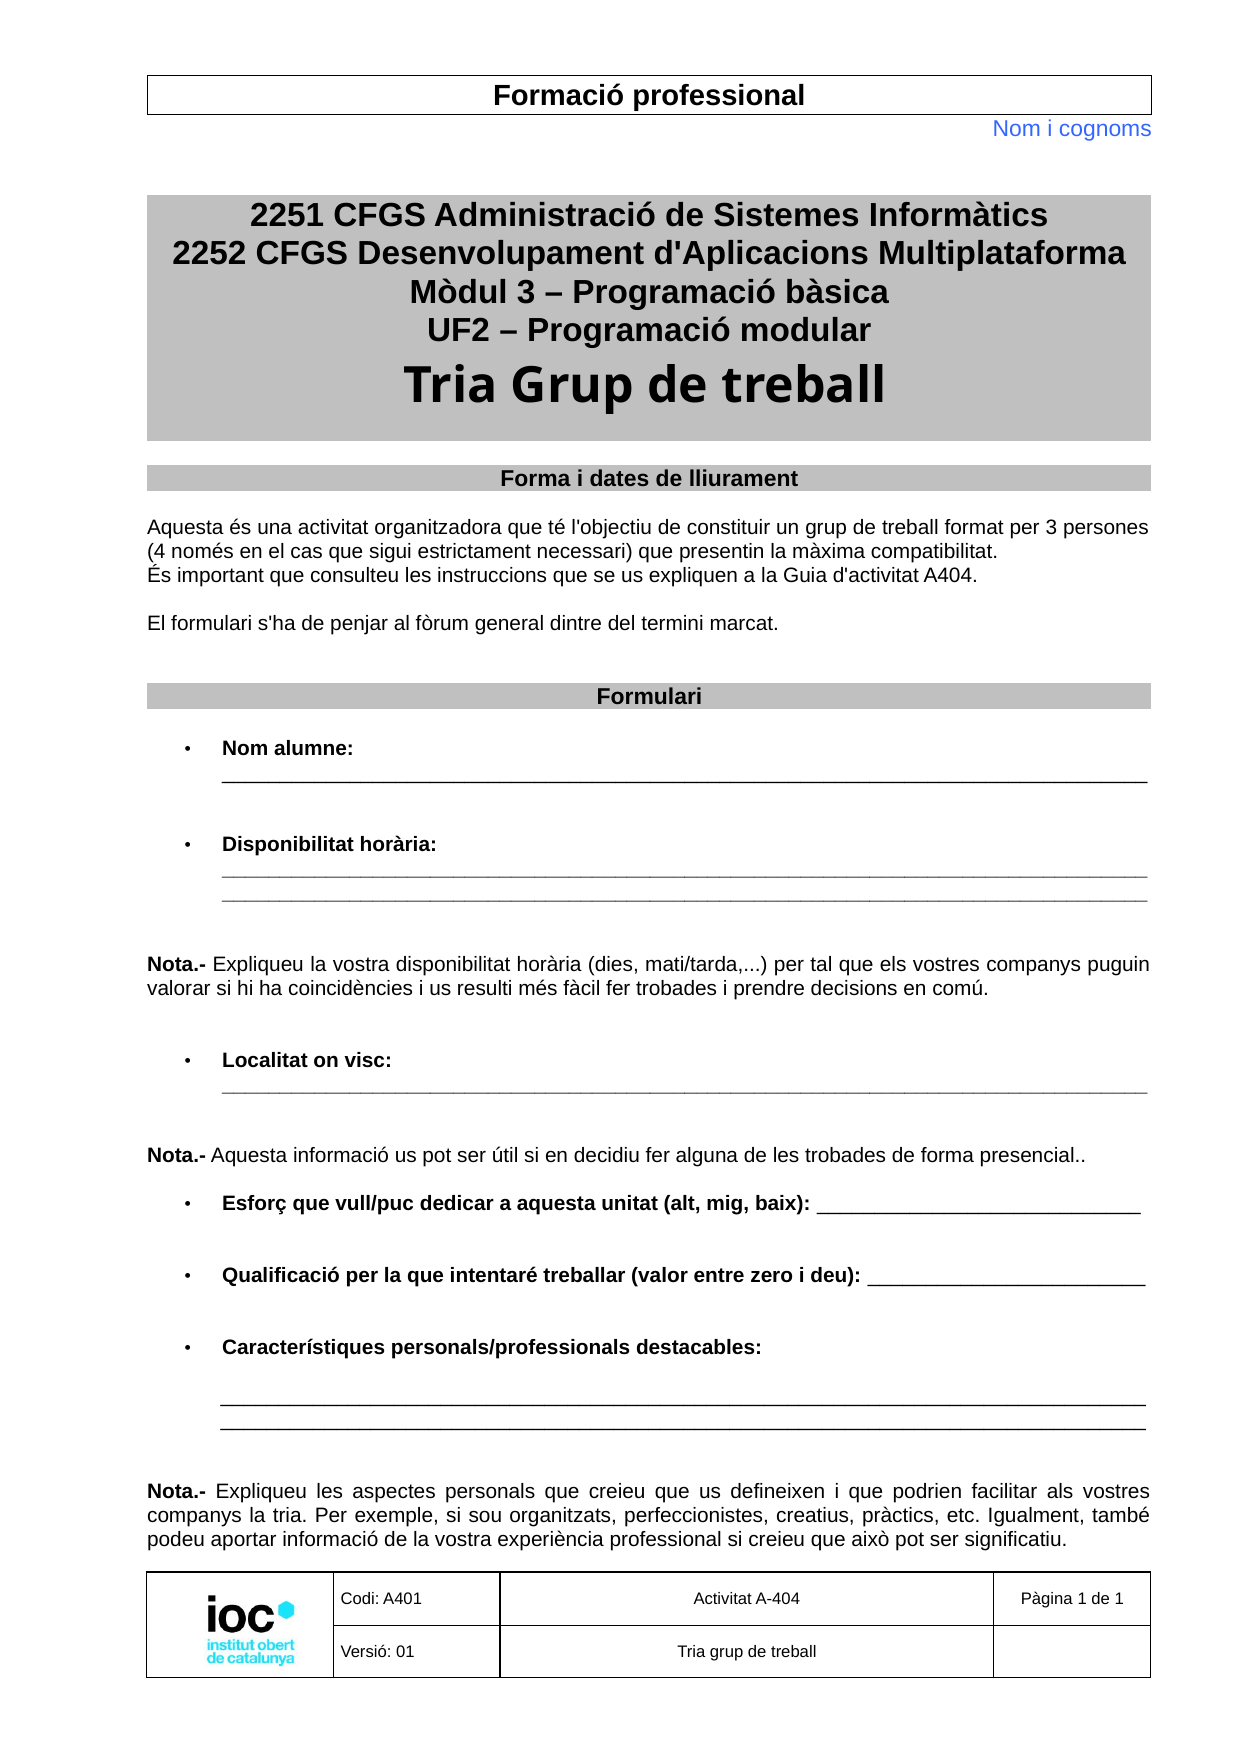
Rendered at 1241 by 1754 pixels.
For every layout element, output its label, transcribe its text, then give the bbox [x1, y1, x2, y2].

list Disponibilitat horària: ________________________________________________________________________________________________________________________________________________________________ [184, 832, 1151, 904]
text El formulari s'ha de penjar al fòrum general dintre del termini marcat. [147, 611, 1151, 635]
subtitle UF2 – Programació modular [147, 310, 1151, 349]
text 2251 CFGS Administració de Sistemes Informàtics [147, 195, 1151, 233]
picture [194, 1581, 308, 1677]
text Nota.- Aquesta informació us pot ser útil si en decidiu fer alguna de les trobades de forma presencial.. [147, 1143, 1151, 1167]
text ________________________________________________________________________________________________________________________________________________________________ [220, 1359, 1151, 1431]
text 2252 CFGS Desenvolupament d'Aplicacions Multiplataforma [147, 233, 1151, 272]
subtitle Mòdul 3 – Programació bàsica [147, 272, 1151, 310]
list Qualificació per la que intentaré treballar (valor entre zero i deu): ________________________ [184, 1263, 1151, 1287]
text Aquesta és una activitat organitzadora que té l'objectiu de constituir un grup de treball format per 3 persones (4 només en el cas que sigui estrictament necessari) que presentin la màxima compatibilitat. [147, 515, 1151, 563]
text Forma i dates de lliurament [147, 465, 1151, 491]
list Localitat on visc: ________________________________________________________________________________ [184, 1047, 1151, 1095]
text Formulari [147, 683, 1151, 709]
text És important que consulteu les instruccions que se us expliquen a la Guia d'activitat A404. [147, 563, 1151, 587]
list Esforç que vull/puc dedicar a aquesta unitat (alt, mig, baix): ____________________________ [184, 1191, 1151, 1215]
text Nota.- Expliqueu la vostra disponibilitat horària (dies, mati/tarda,...) per tal que els vostres companys puguin valorar si hi ha coincidències i us resulti més fàcil fer trobades i prendre decisions en comú. [147, 952, 1151, 999]
list Nom alumne: ________________________________________________________________________________ [184, 736, 1151, 784]
text Tria Grup de treball [147, 349, 1151, 417]
text Nota.- Expliqueu les aspectes personals que creieu que us defineixen i que podrien facilitar als vostres companys la tria. Per exemple, si sou organitzats, perfeccionistes, creatius, pràctics, etc. Igualment, també podeu aportar informació de la vostra experiència professional si creieu que això pot ser significatiu. [147, 1479, 1151, 1551]
list Característiques personals/professionals destacables: [184, 1335, 1151, 1359]
